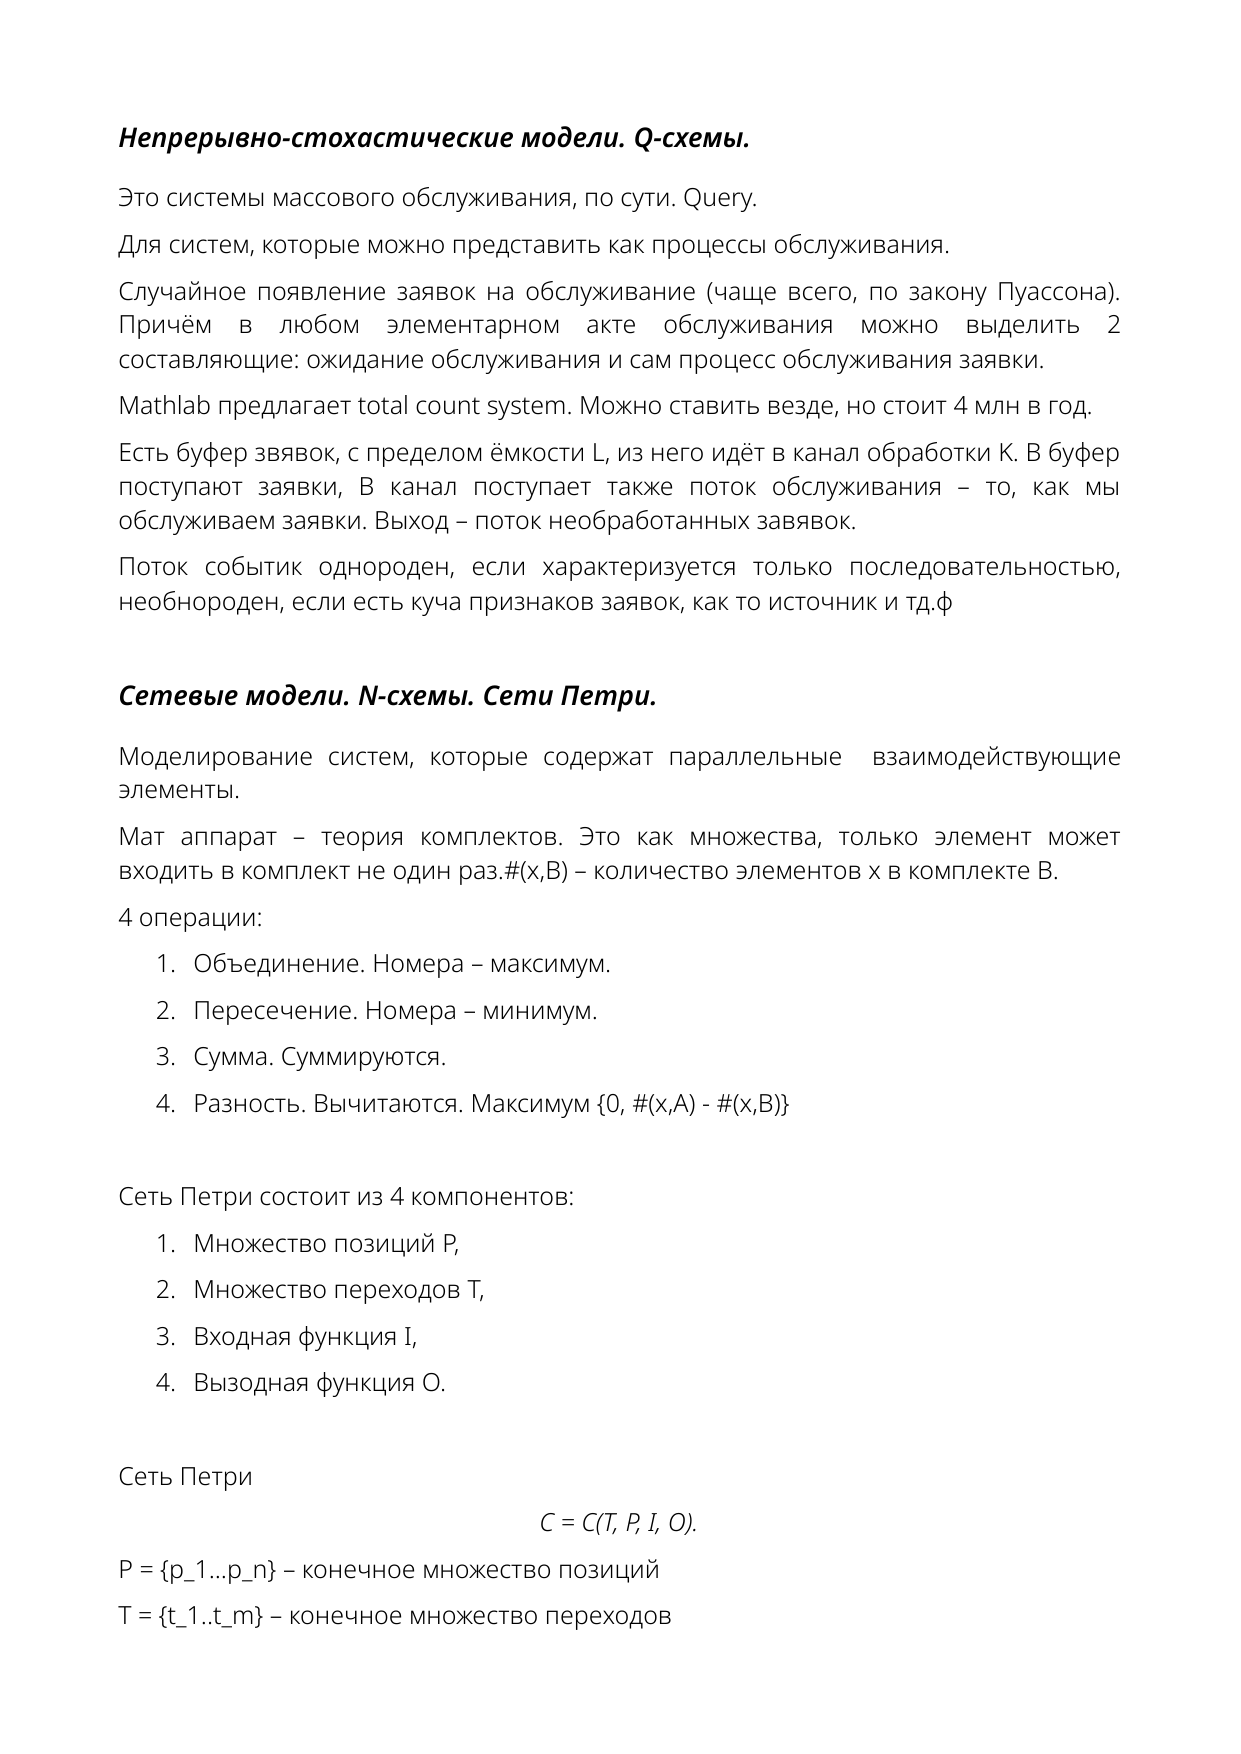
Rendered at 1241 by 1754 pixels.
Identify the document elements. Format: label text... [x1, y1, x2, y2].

text Сеть Петри состоит из 4 компонентов: [118, 1179, 1122, 1213]
text Мат аппарат – теория комплектов. Это как множества, только элемент может входить в комплект не один раз.#(x,B) – количество элементов x в комплекте B. [118, 819, 1122, 887]
list Множество переходов T, [156, 1272, 1122, 1306]
list Объединение. Номера – максимум. [156, 946, 1122, 980]
text Поток событик однороден, если характеризуется только последовательностью, необнороден, если есть куча признаков заявок, как то источник и тд.ф [118, 549, 1122, 617]
text Есть буфер звявок, с пределом ёмкости L, из него идёт в канал обработки K. В буфер поступают заявки, В канал поступает также поток обслуживания – то, как мы обслуживаем заявки. Выход – поток необработанных завявок. [118, 434, 1122, 537]
list Вызодная функция O. [156, 1365, 1122, 1399]
text Mathlab предлагает total count system. Можно ставить везде, но стоит 4 млн в год. [118, 388, 1122, 422]
text Для систем, которые можно представить как процессы обслуживания. [118, 227, 1122, 261]
text Это системы массового обслуживания, по сути. Query. [118, 180, 1122, 214]
text Случайное появление заявок на обслуживание (чаще всего, по закону Пуассона). Причём в любом элементарном акте обслуживания можно выделить 2 составляющие: ожидание обслуживания и сам процесс обслуживания заявки. [118, 273, 1122, 375]
list Разность. Вычитаются. Максимум {0, #(x,A) - #(x,B)} [156, 1086, 1122, 1120]
text P = {p_1...p_n} – конечное множество позиций [118, 1551, 1122, 1585]
list Сумма. Суммируются. [156, 1039, 1122, 1073]
list Множество позиций P, [156, 1225, 1122, 1259]
text C = C(T, P, I, O). [118, 1505, 1122, 1539]
subtitle Сетевые модели. N-схемы. Сети Петри. [118, 676, 1122, 713]
text Моделирование систем, которые содержат параллельные взаимодействующие элементы. [118, 738, 1122, 806]
list Входная функция I, [156, 1318, 1122, 1352]
list Пересечение. Номера – минимум. [156, 992, 1122, 1027]
text Сеть Петри [118, 1458, 1122, 1492]
subtitle Непрерывно-стохастические модели. Q-схемы. [118, 118, 1122, 155]
text 4 операции: [118, 899, 1122, 933]
text T = {t_1..t_m} – конечное множество переходов [118, 1598, 1122, 1632]
